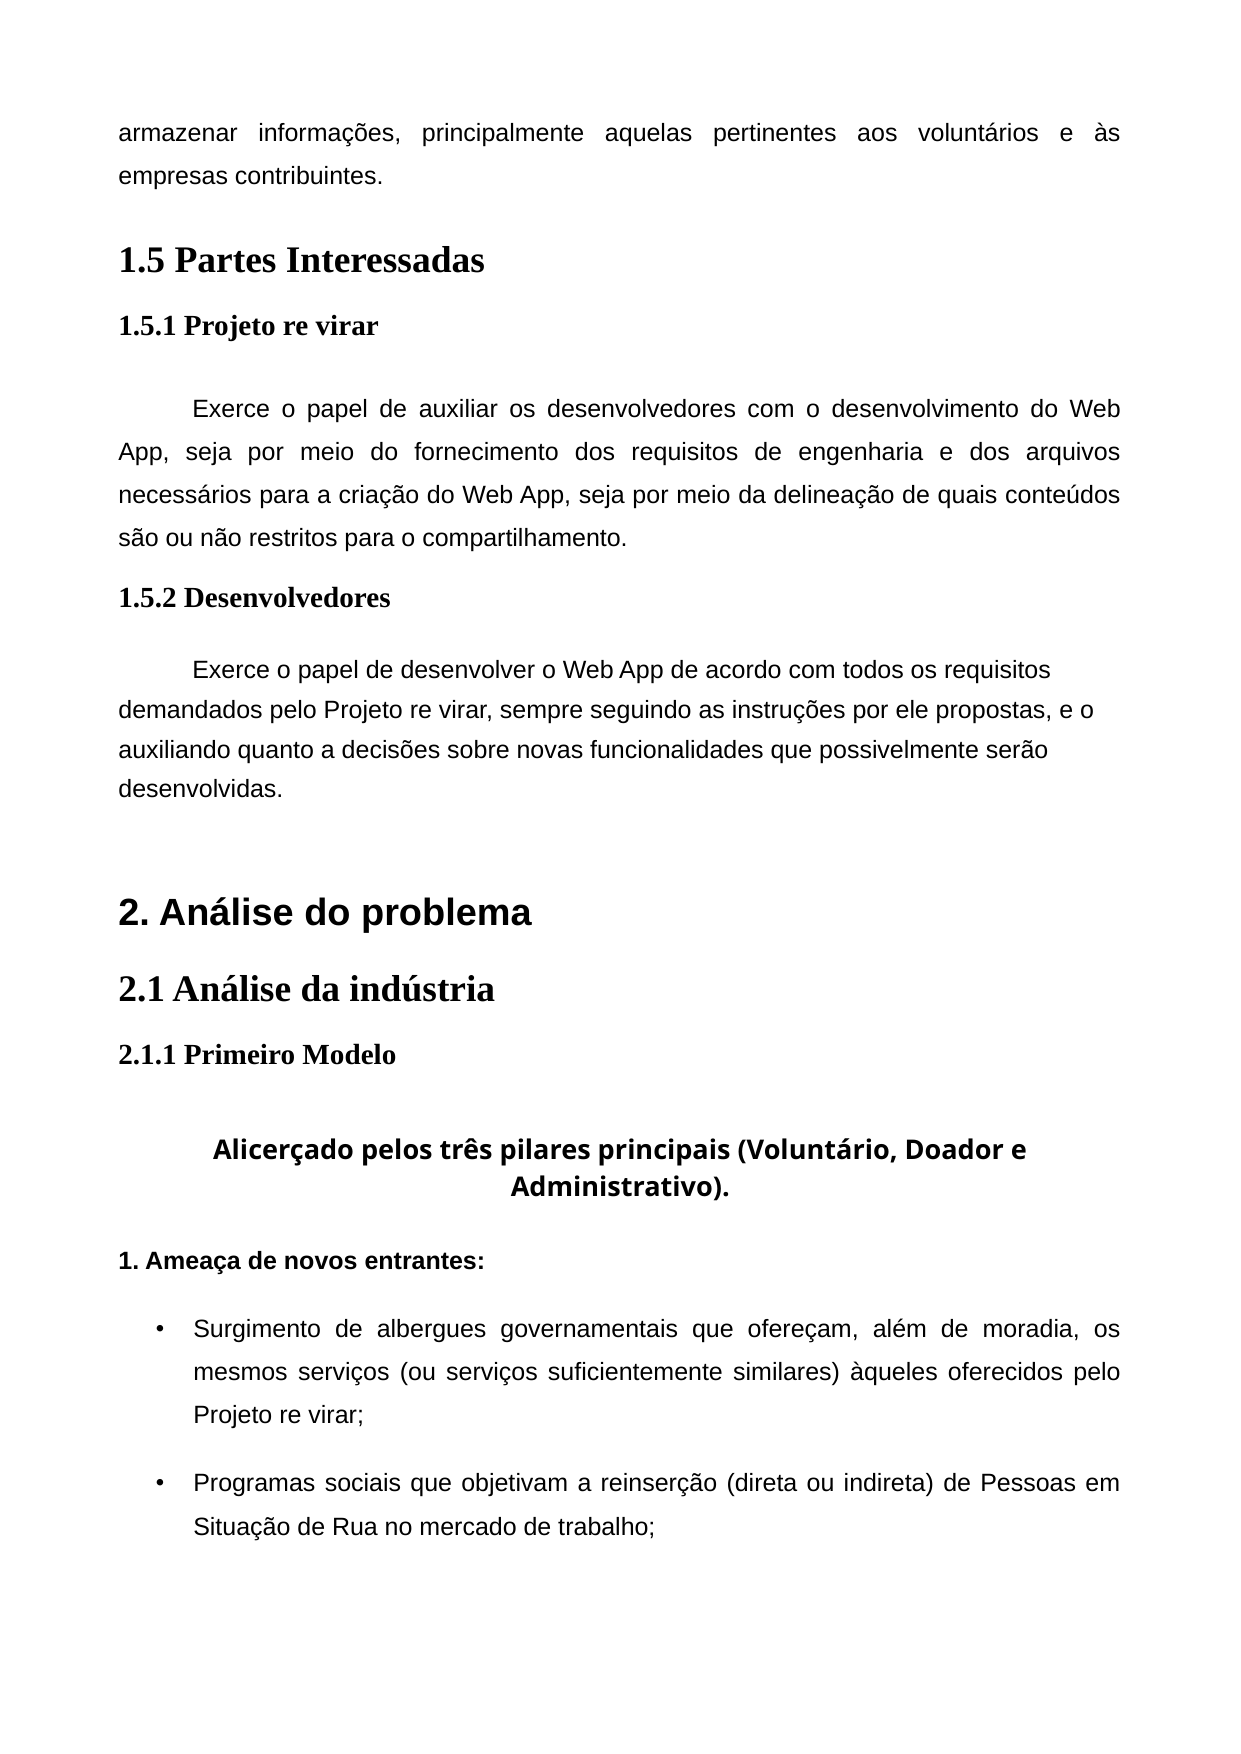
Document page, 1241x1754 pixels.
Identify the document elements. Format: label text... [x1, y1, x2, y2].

subtitle 1.5.2 Desenvolvedores [118, 581, 1122, 614]
text 1. Ameaça de novos entrantes: [118, 1246, 1122, 1274]
subtitle 1.5 Partes Interessadas [118, 238, 1122, 281]
list Surgimento de albergues governamentais que ofereçam, além de moradia, os mesmos serviços (ou serviços suficientemente similares) àqueles oferecidos pelo Projeto re virar; [156, 1314, 1122, 1429]
subtitle 1.5.1 Projeto re virar [118, 308, 1122, 341]
subtitle 2. Análise do problema [118, 890, 1122, 933]
text Alicerçado pelos três pilares principais (Voluntário, Doador e Administrativo). [118, 1131, 1122, 1204]
text armazenar informações, principalmente aquelas pertinentes aos voluntários e às empresas contribuintes. [118, 118, 1122, 190]
subtitle 2.1.1 Primeiro Modelo [118, 1037, 1122, 1071]
list Programas sociais que objetivam a reinserção (direta ou indireta) de Pessoas em Situação de Rua no mercado de trabalho; [156, 1468, 1122, 1540]
text Exerce o papel de desenvolver o Web App de acordo com todos os requisitos demandados pelo Projeto re virar, sempre seguindo as instruções por ele propostas, e o auxiliando quanto a decisões sobre novas funcionalidades que possivelmente serão desenvolvidas. [118, 655, 1122, 803]
subtitle 2.1 Análise da indústria [118, 967, 1122, 1010]
text Exerce o papel de auxiliar os desenvolvedores com o desenvolvimento do Web App, seja por meio do fornecimento dos requisitos de engenharia e dos arquivos necessários para a criação do Web App, seja por meio da delineação de quais conteúdos são ou não restritos para o compartilhamento. [118, 393, 1122, 552]
